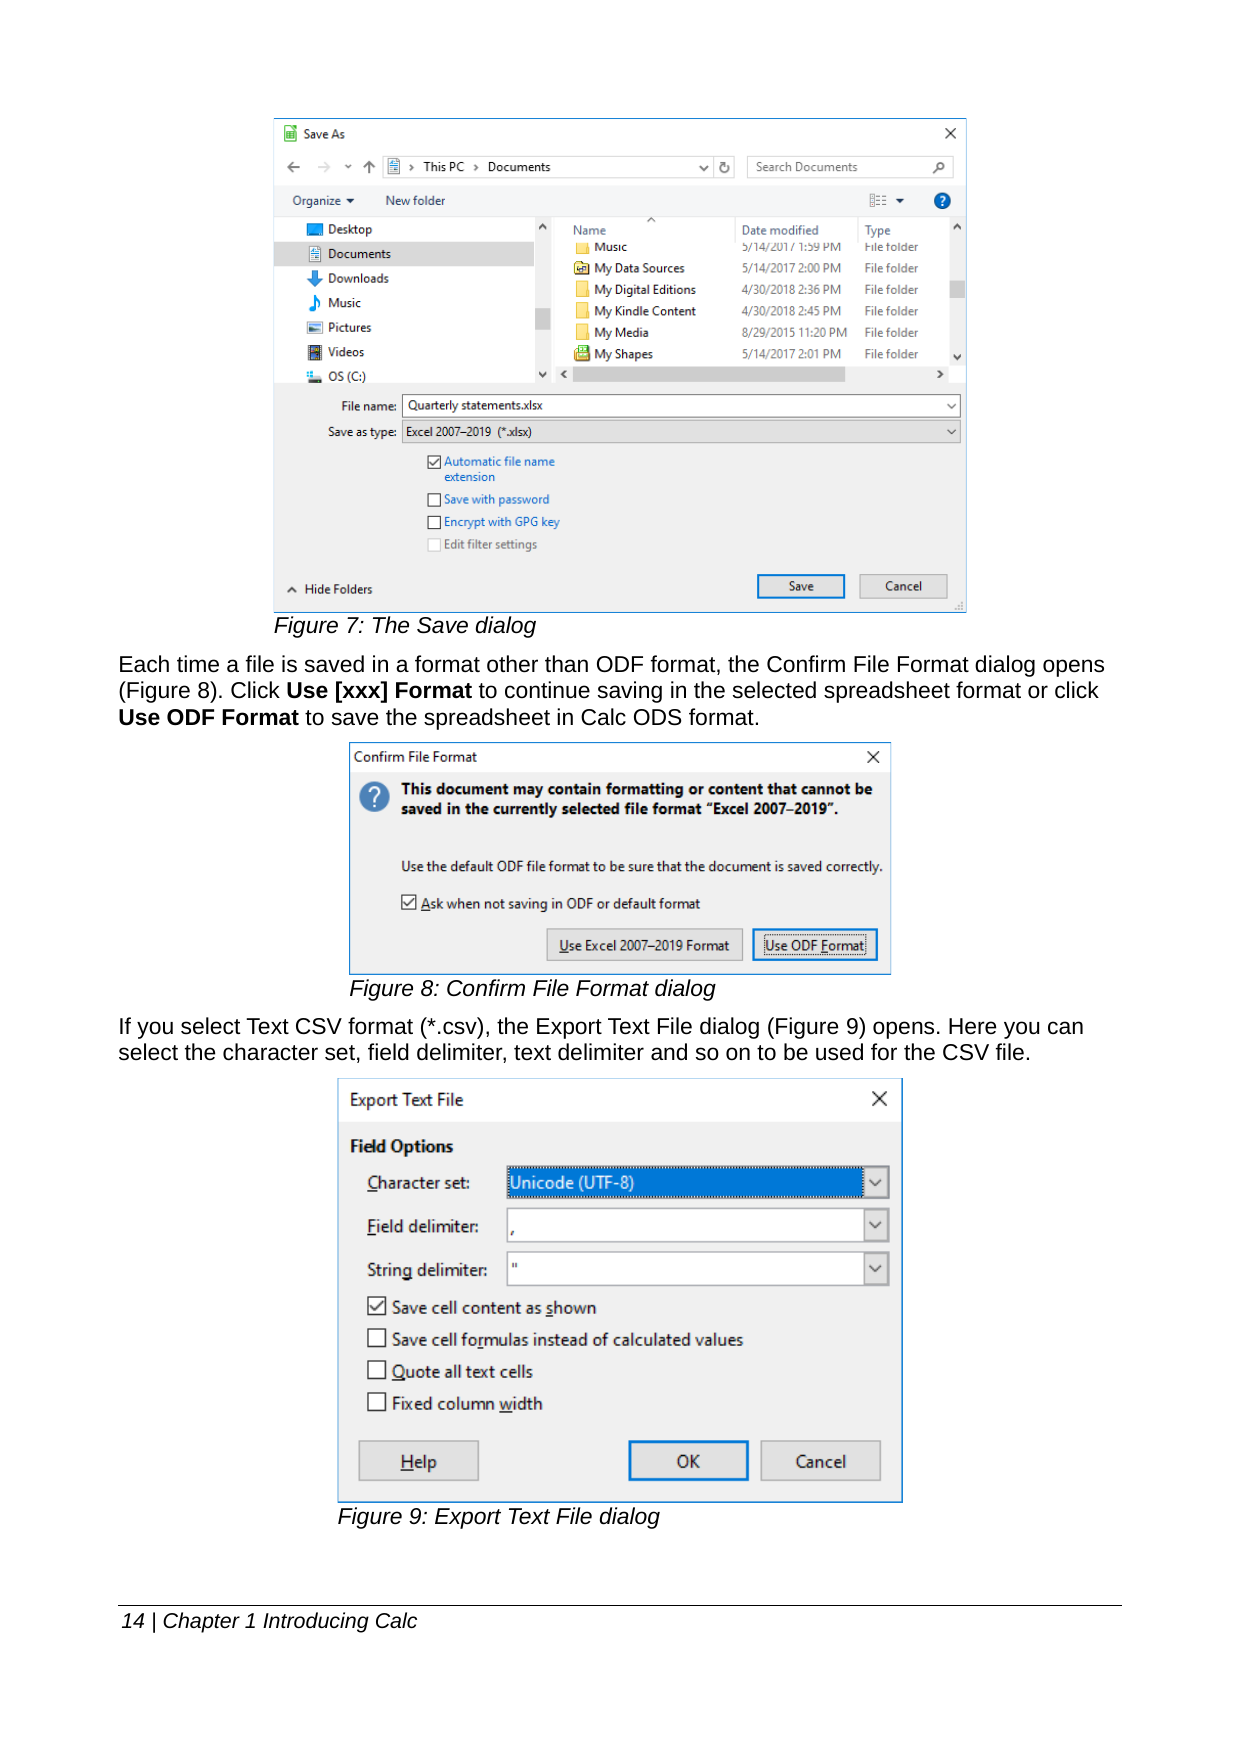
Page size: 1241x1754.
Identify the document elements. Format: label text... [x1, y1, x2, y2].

picture [337, 1078, 903, 1503]
text Figure 8: Confirm File Format dialog [349, 975, 891, 1001]
picture [349, 742, 892, 975]
text Figure 7: The Save dialog [274, 613, 966, 639]
text If you select Text CSV format (*.csv), the Export Text File dialog (Figure 9) opens. Here you can select the character set, field delimiter, text delimiter and so on to be used for the CSV file. [118, 1013, 1122, 1066]
text Each time a file is saved in a format other than ODF format, the Confirm File Format dialog opens (Figure 8). Click Use [xxx] Format to continue saving in the selected spreadsheet format or click Use ODF Format to save the spreadsheet in Calc ODS format. [118, 651, 1122, 730]
text Figure 9: Export Text File dialog [337, 1503, 903, 1529]
picture [273, 118, 967, 613]
